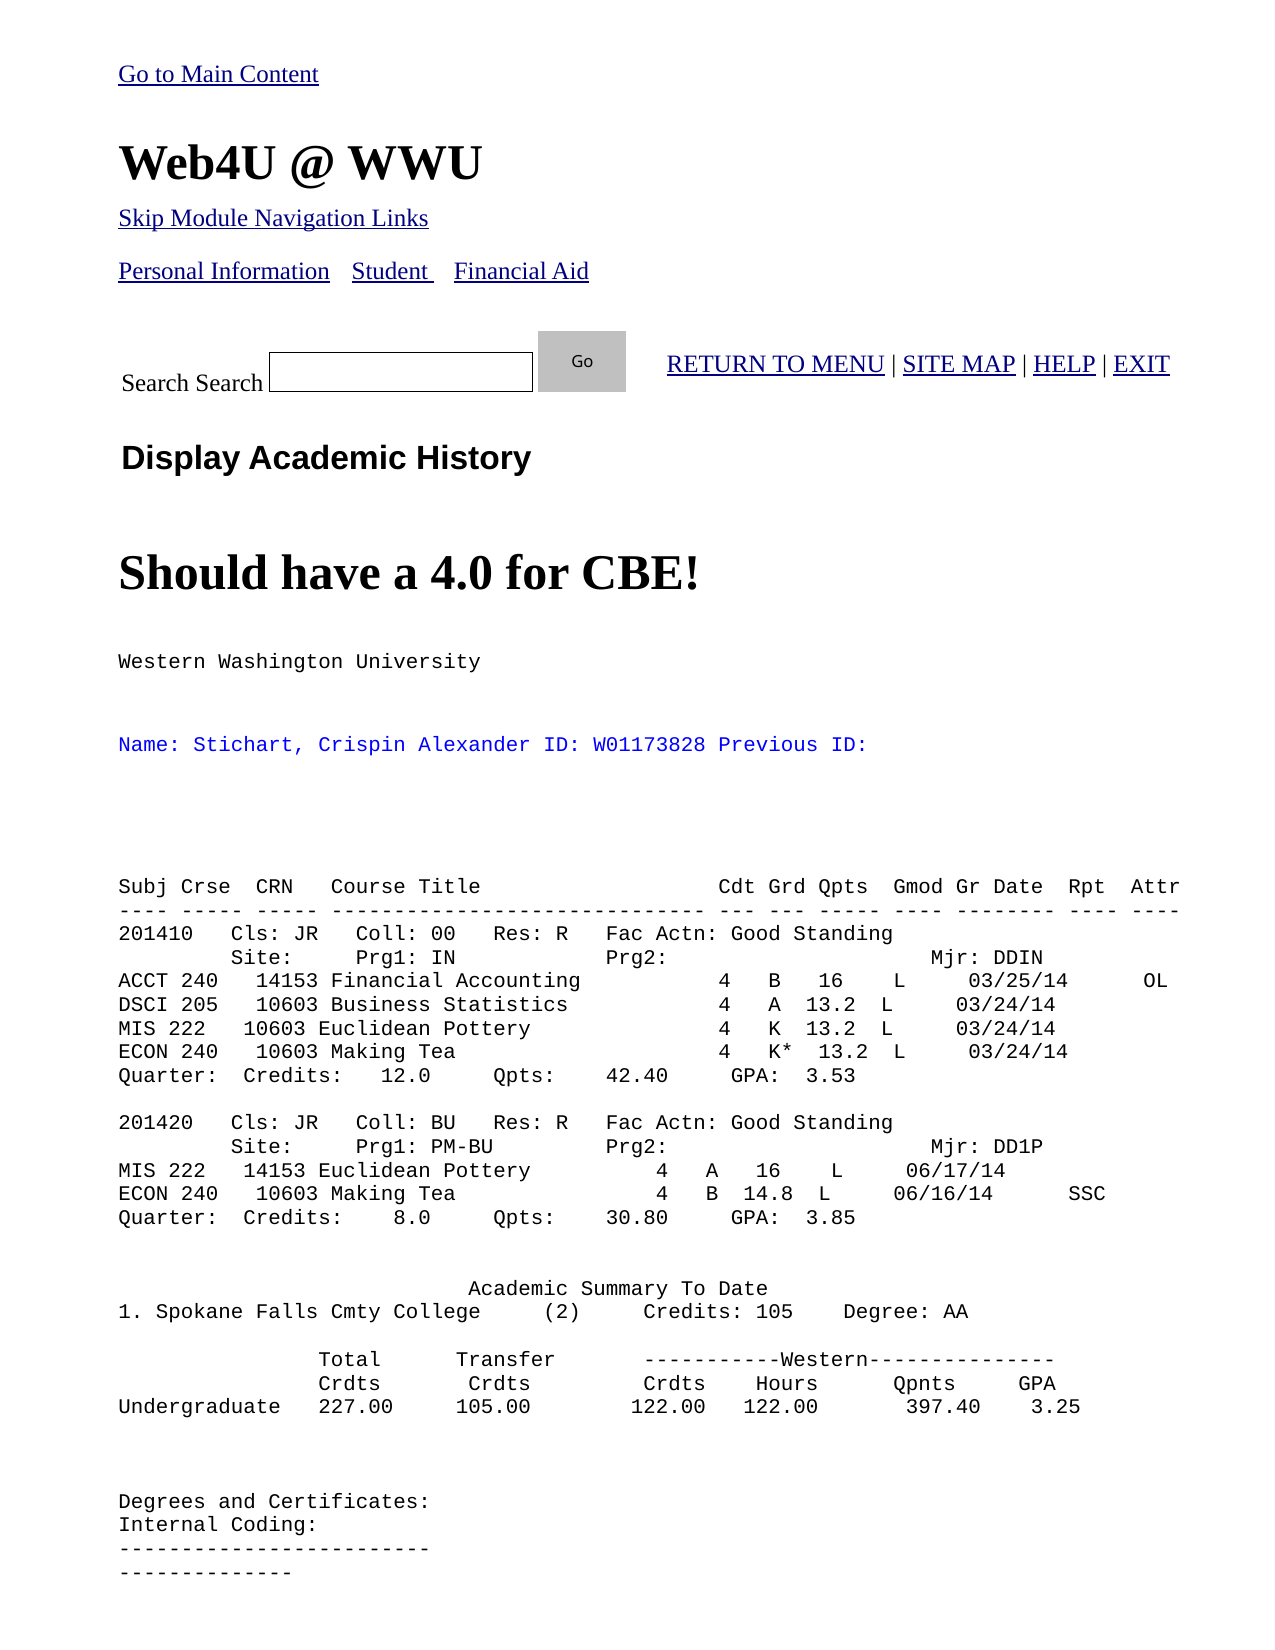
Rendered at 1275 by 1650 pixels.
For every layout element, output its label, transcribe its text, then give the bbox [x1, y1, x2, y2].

table_header [1178, 415, 1216, 492]
text Undergraduate 227.00 105.00 122.00 122.00 397.40 3.25 [118, 1396, 1216, 1420]
text MIS 222 10603 Euclidean Pottery 4 K 13.2 L 03/24/14 [118, 1018, 1216, 1041]
table_header Personal Information [118, 252, 333, 303]
table_cell [118, 304, 1216, 323]
table_header [596, 252, 615, 303]
text ECON 240 10603 Making Tea 4 B 14.8 L 06/16/14 SSC [118, 1183, 1216, 1207]
table_header Student [351, 252, 435, 303]
text Quarter: Credits: 12.0 Qpts: 42.40 GPA: 3.53 [118, 1065, 1216, 1089]
table_cell [118, 492, 1216, 517]
text 1. Spokane Falls Cmty College (2) Credits: 105 Degree: AA [118, 1302, 1216, 1325]
table_header [435, 252, 453, 303]
table_header Display Academic History [118, 415, 1127, 492]
table_header Financial Aid [454, 252, 596, 303]
text MIS 222 14153 Euclidean Pottery 4 A 16 L 06/17/14 [118, 1160, 1216, 1183]
text Quarter: Credits: 8.0 Qpts: 30.80 GPA: 3.85 [118, 1207, 1216, 1231]
text 201420 Cls: JR Coll: BU Res: R Fac Actn: Good Standing [118, 1112, 1216, 1136]
text Degrees and Certificates: Internal Coding: [118, 1491, 1216, 1538]
text ---- ----- ----- ------------------------------ --- --- ----- ---- -------- ---- ---- [118, 899, 1216, 923]
text Skip Module Navigation Links [118, 203, 1216, 232]
text Academic Summary To Date [118, 1278, 1216, 1302]
text Name: Stichart, Crispin Alexander ID: W01173828 Previous ID: [118, 734, 1216, 758]
table_header [615, 252, 1211, 303]
text ECON 240 10603 Making Tea 4 K* 13.2 L 03/24/14 [118, 1041, 1216, 1065]
text Subj Crse CRN Course Title Cdt Grd Qpts Gmod Gr Date Rpt Attr [118, 876, 1216, 899]
text Total Transfer -----------Western--------------- [118, 1349, 1216, 1372]
table_header RETURN TO MENU | SITE MAP | HELP | EXIT [664, 328, 1216, 414]
text 201410 Cls: JR Coll: 00 Res: R Fac Actn: Good Standing [118, 923, 1216, 947]
text Site: Prg1: PM-BU Prg2: Mjr: DD1P [118, 1136, 1216, 1160]
text ------------------------- -------------- [118, 1538, 1216, 1585]
text Western Washington University [118, 651, 1216, 674]
text DSCI 205 10603 Business Statistics 4 A 13.2 L 03/24/14 [118, 994, 1216, 1018]
table_header [333, 252, 351, 303]
table_header Search Search [118, 328, 663, 414]
text Site: Prg1: IN Prg2: Mjr: DDIN [118, 947, 1216, 971]
subtitle Should have a 4.0 for CBE! [118, 542, 1216, 600]
text <!-- Hide JavaScript from older browsers window.onunload = function() {submitcount=0;} var submitcount=0; function checkSubmit() { if (submitcount == 0) { submitcount++; return true; } else { alert("Your changes have already been submitted."); return false; } } // End script hiding --><!-- Hide JavaScript from older browsers // Function to open a window function windowOpen(window_url) { helpWin = window.open(window_url,'','toolbar=yes,status=no,scrollbars=yes,menubar=yes,resizable=yes,directories=no,location=no,width=350,height=400'); if (document.images) { if (helpWin) helpWin.focus() } } // End script hiding -->Go to Main Content [118, 59, 1216, 88]
table_header [1127, 415, 1178, 492]
subtitle Web4U @ WWU [118, 133, 1216, 191]
table_header [1211, 252, 1216, 303]
text Crdts Crdts Crdts Hours Qpnts GPA [118, 1372, 1216, 1396]
text ACCT 240 14153 Financial Accounting 4 B 16 L 03/25/14 OL [118, 971, 1216, 994]
